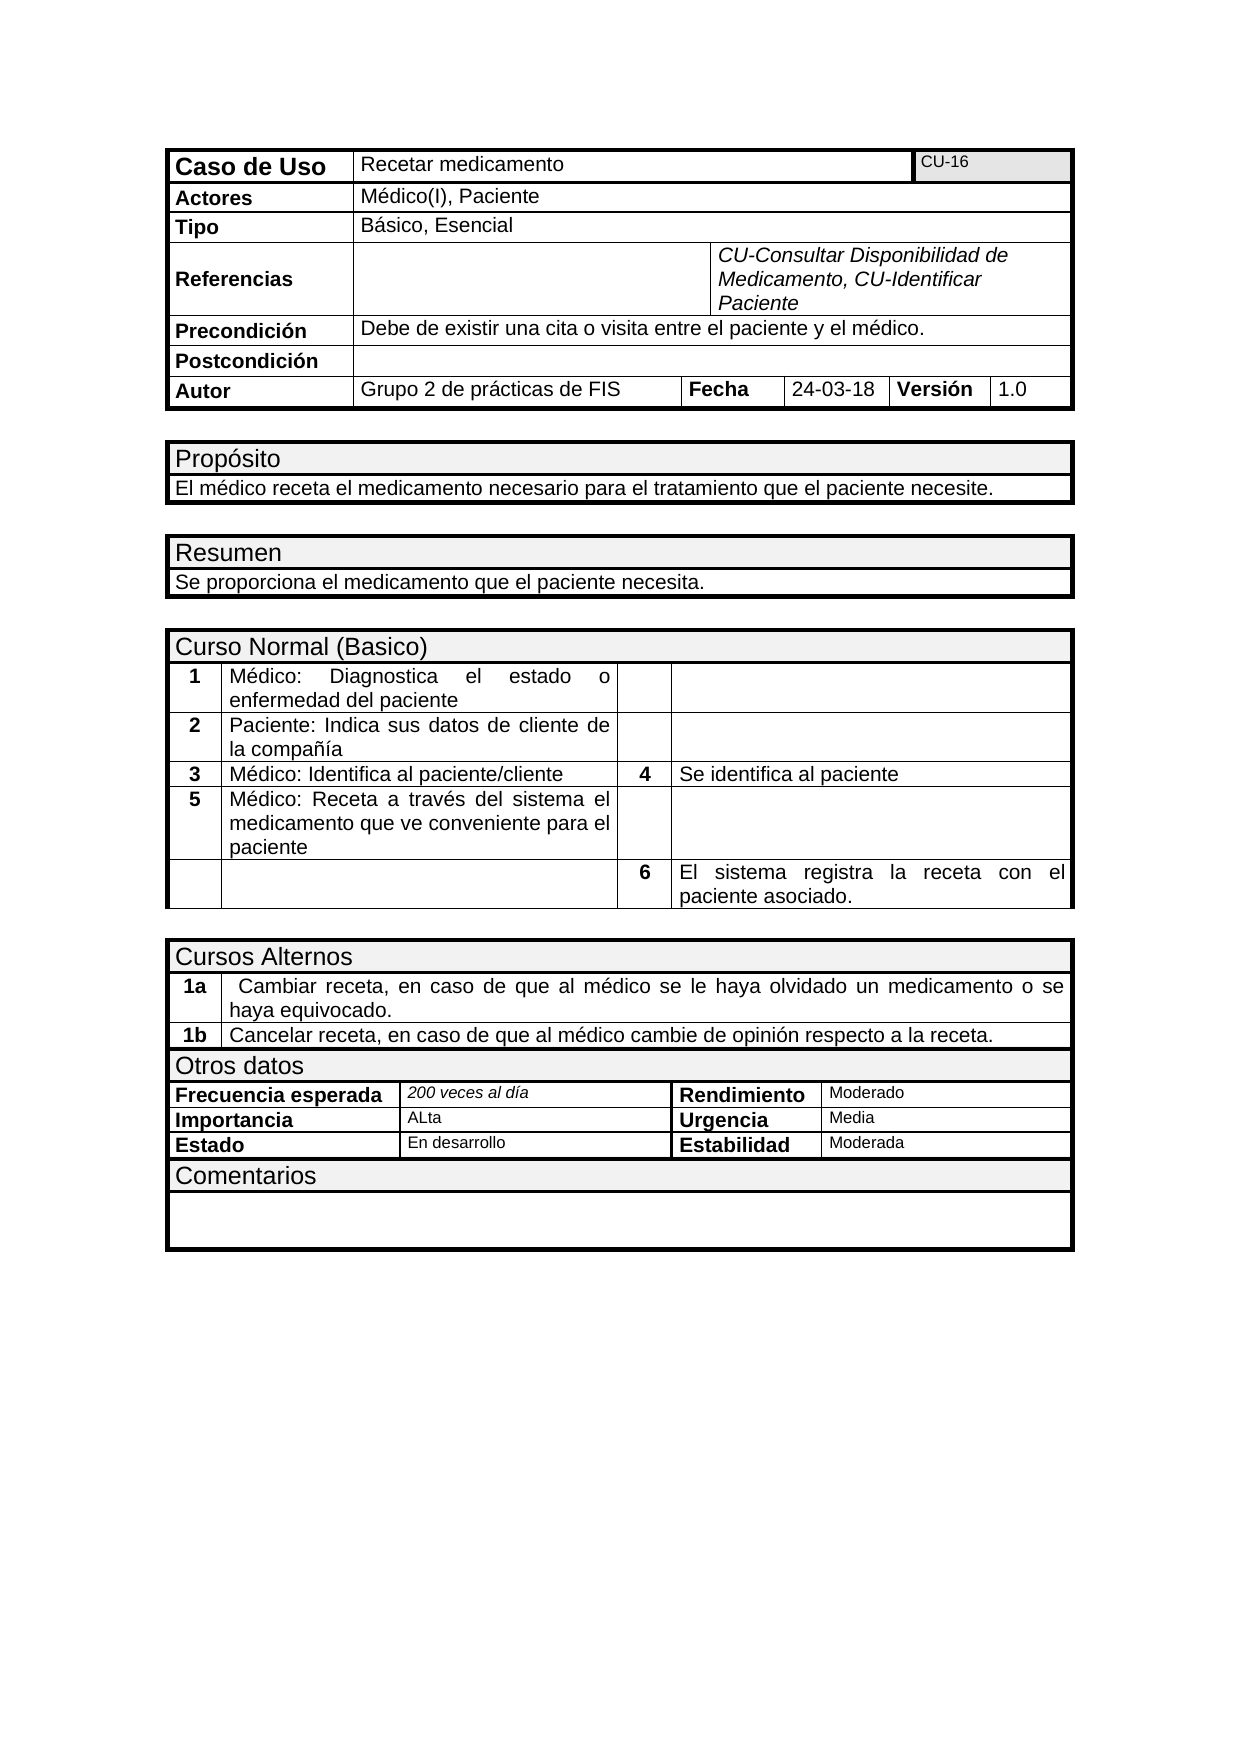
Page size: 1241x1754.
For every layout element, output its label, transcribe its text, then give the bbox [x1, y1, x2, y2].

table_header Recetar medicamento [354, 152, 911, 181]
table_cell 24-03-18 [785, 377, 889, 406]
table_header CU-16 [916, 152, 1070, 181]
table_cell Media [822, 1108, 1070, 1131]
table_cell Médico: Identifica al paciente/cliente [222, 762, 617, 786]
table_cell [672, 664, 1070, 712]
table_cell 1 [170, 664, 221, 712]
table_cell El sistema registra la receta con el paciente asociado. [672, 860, 1070, 908]
table_cell Tipo [170, 213, 353, 242]
table_cell Cancelar receta, en caso de que al médico cambie de opinión respecto a la receta. [222, 1023, 1070, 1046]
table_cell [170, 860, 221, 908]
table_cell Paciente: Indica sus datos de cliente de la compañía [222, 713, 617, 761]
table_cell Grupo 2 de prácticas de FIS [354, 377, 681, 406]
table_cell Urgencia [673, 1108, 821, 1131]
table_cell Comentarios [170, 1161, 1070, 1190]
table_cell Otros datos [170, 1051, 1070, 1080]
table_cell Fecha [682, 377, 784, 406]
table_cell El médico receta el medicamento necesario para el tratamiento que el paciente necesite. [170, 476, 1070, 500]
table_cell ALta [401, 1108, 670, 1131]
table_cell Estado [170, 1133, 399, 1156]
table_cell Importancia [170, 1108, 399, 1131]
table_cell Versión [890, 377, 990, 406]
table_cell [672, 713, 1070, 761]
table_cell 6 [618, 860, 671, 908]
table_header Curso Normal (Basico) [170, 632, 1070, 661]
table_cell Médico(I), Paciente [354, 184, 1070, 211]
table_cell Se identifica al paciente [672, 762, 1070, 786]
table_cell Frecuencia esperada [170, 1083, 399, 1107]
table_cell [170, 1193, 1070, 1247]
table_cell Actores [170, 184, 353, 211]
table_cell 1.0 [991, 377, 1070, 406]
table_cell CU-Consultar Disponibilidad de Medicamento, CU-Identificar Paciente [711, 243, 1070, 315]
table_cell [618, 664, 671, 712]
table_cell 4 [618, 762, 671, 786]
table_header Propósito [170, 444, 1070, 473]
table_cell [222, 860, 617, 908]
table_cell 2 [170, 713, 221, 761]
table_header Resumen [170, 538, 1070, 567]
table_header Cursos Alternos [170, 942, 1070, 971]
table_cell Moderado [822, 1083, 1070, 1107]
table_cell [354, 243, 710, 315]
table_cell 1b [170, 1023, 221, 1046]
table_cell [672, 787, 1070, 859]
table_cell Estabilidad [673, 1133, 821, 1156]
table_cell En desarrollo [401, 1133, 670, 1156]
table_cell 1a [170, 974, 221, 1022]
table_cell Postcondición [170, 346, 353, 376]
table_cell Se proporciona el medicamento que el paciente necesita. [170, 570, 1070, 594]
table_cell Rendimiento [673, 1083, 821, 1107]
table_cell Precondición [170, 316, 353, 345]
table_cell [354, 346, 1070, 376]
table_cell Autor [170, 377, 353, 406]
table_cell Médico: Diagnostica el estado o enfermedad del paciente [222, 664, 617, 712]
table_cell [618, 713, 671, 761]
table_cell Básico, Esencial [354, 213, 1070, 242]
table_cell Referencias [170, 243, 353, 315]
table_header Caso de Uso [170, 152, 353, 181]
table_cell Cambiar receta, en caso de que al médico se le haya olvidado un medicamento o se haya equivocado. [222, 974, 1070, 1022]
table_cell 5 [170, 787, 221, 859]
table_cell 3 [170, 762, 221, 786]
table_cell Debe de existir una cita o visita entre el paciente y el médico. [354, 316, 1070, 345]
table_cell [618, 787, 671, 859]
table_cell Médico: Receta a través del sistema el medicamento que ve conveniente para el paciente [222, 787, 617, 859]
table_cell 200 veces al día [401, 1083, 670, 1107]
table_cell Moderada [822, 1133, 1070, 1156]
